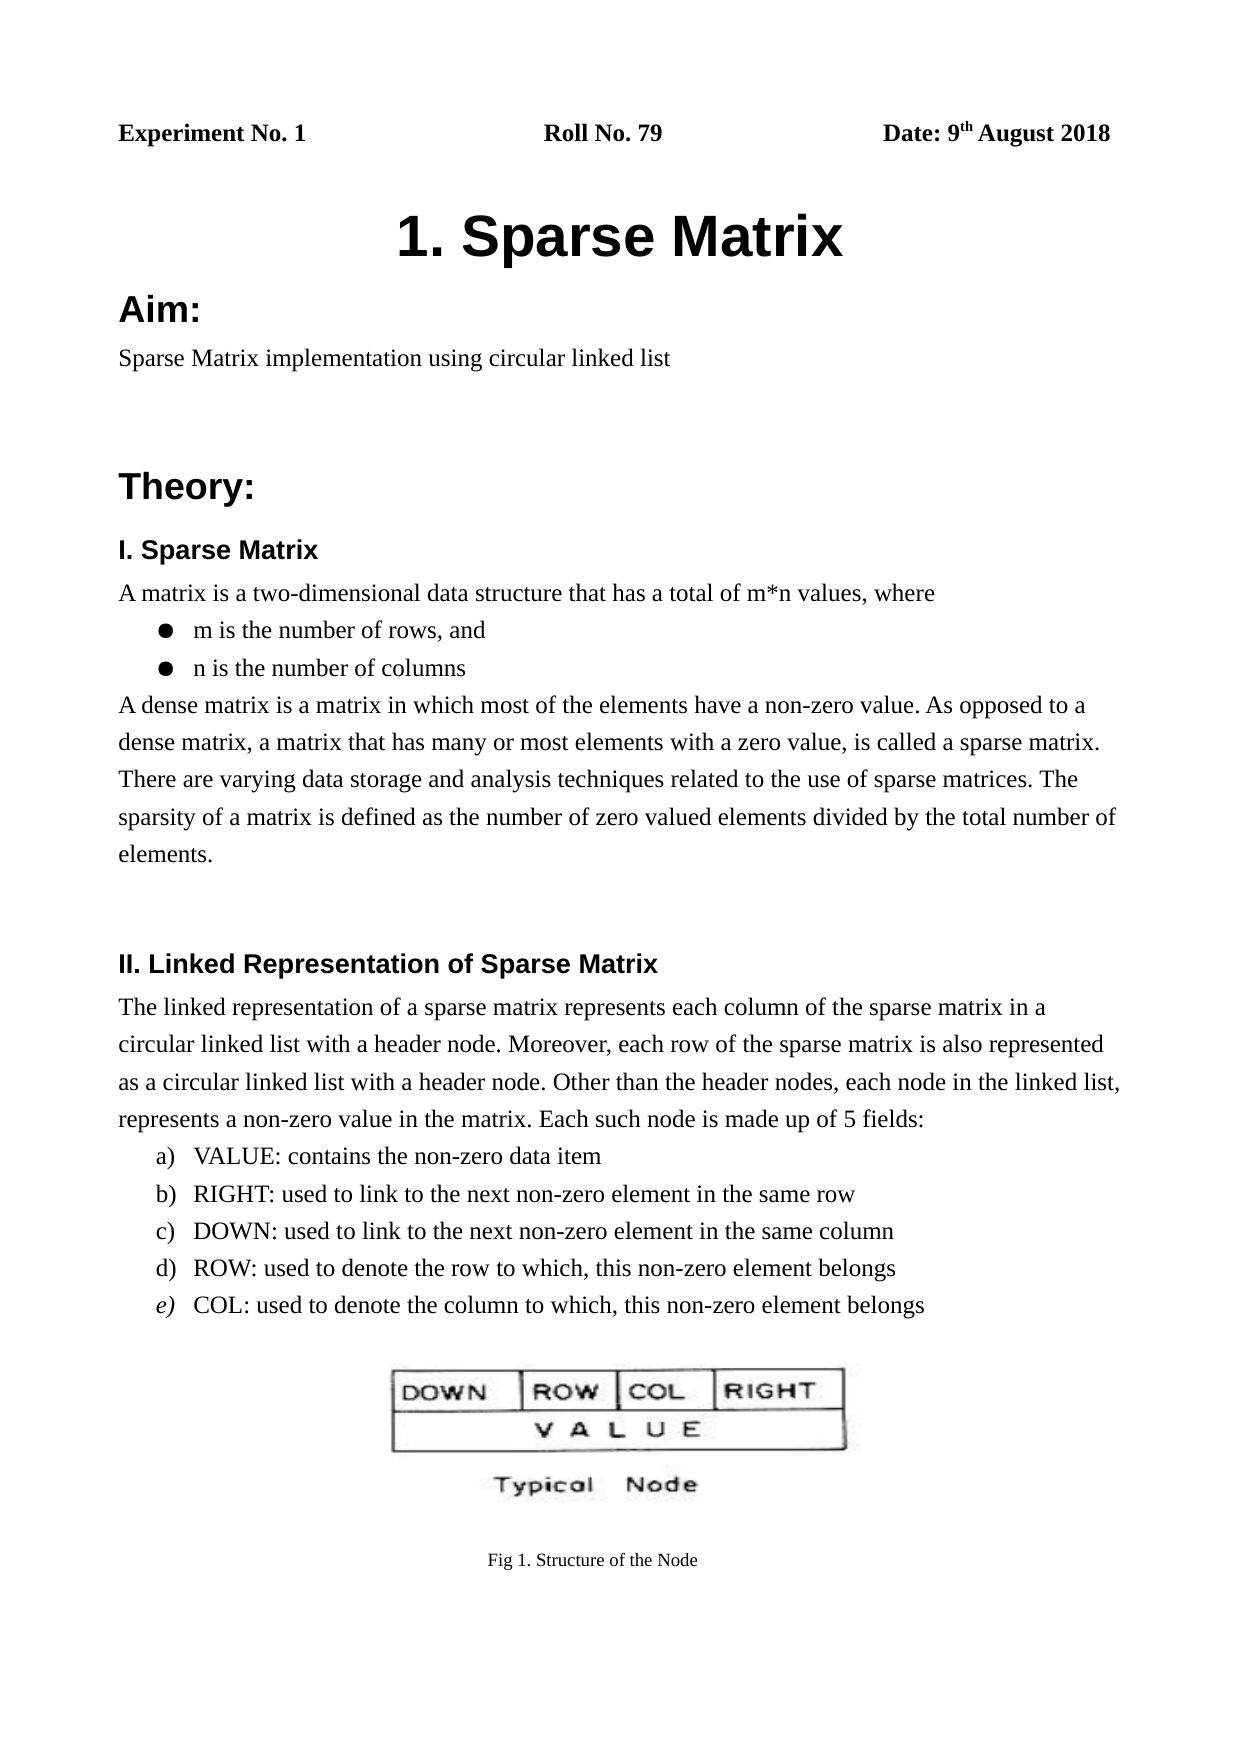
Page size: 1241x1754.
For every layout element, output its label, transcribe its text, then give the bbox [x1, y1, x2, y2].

text Fig 1. Structure of the Node [118, 1543, 1122, 1572]
subtitle II. Linked Representation of Sparse Matrix [118, 948, 1122, 980]
text A matrix is a two-dimensional data structure that has a total of m*n values, where [118, 578, 1122, 607]
subtitle I. Sparse Matrix [118, 534, 1122, 566]
text The linked representation of a sparse matrix represents each column of the sparse matrix in a circular linked list with a header node. Moreover, each row of the sparse matrix is also represented as a circular linked list with a header node. Other than the header nodes, each node in the linked list, represents a non-zero value in the matrix. Each such node is made up of 5 fields: [118, 992, 1122, 1133]
list VALUE: contains the non-zero data item [156, 1141, 1122, 1170]
list ROW: used to denote the row to which, this non-zero element belongs [156, 1253, 1122, 1282]
list DOWN: used to link to the next non-zero element in the same column [156, 1216, 1122, 1245]
text A dense matrix is a matrix in which most of the elements have a non-zero value. As opposed to a dense matrix, a matrix that has many or most elements with a zero value, is called a sparse matrix. There are varying data storage and analysis techniques related to the use of sparse matrices. The sparsity of a matrix is defined as the number of zero valued elements divided by the total number of elements. [118, 690, 1122, 868]
text Sparse Matrix implementation using circular linked list [118, 343, 1122, 372]
subtitle Aim: [118, 287, 1122, 330]
list n is the number of columns [156, 653, 1122, 681]
list m is the number of rows, and [156, 615, 1122, 644]
title 1. Sparse Matrix [118, 201, 1122, 268]
picture [354, 1340, 714, 1519]
subtitle Theory: [118, 464, 1122, 507]
list RIGHT: used to link to the next non-zero element in the same row [156, 1179, 1122, 1207]
list COL: used to denote the column to which, this non-zero element belongs [156, 1291, 1122, 1319]
